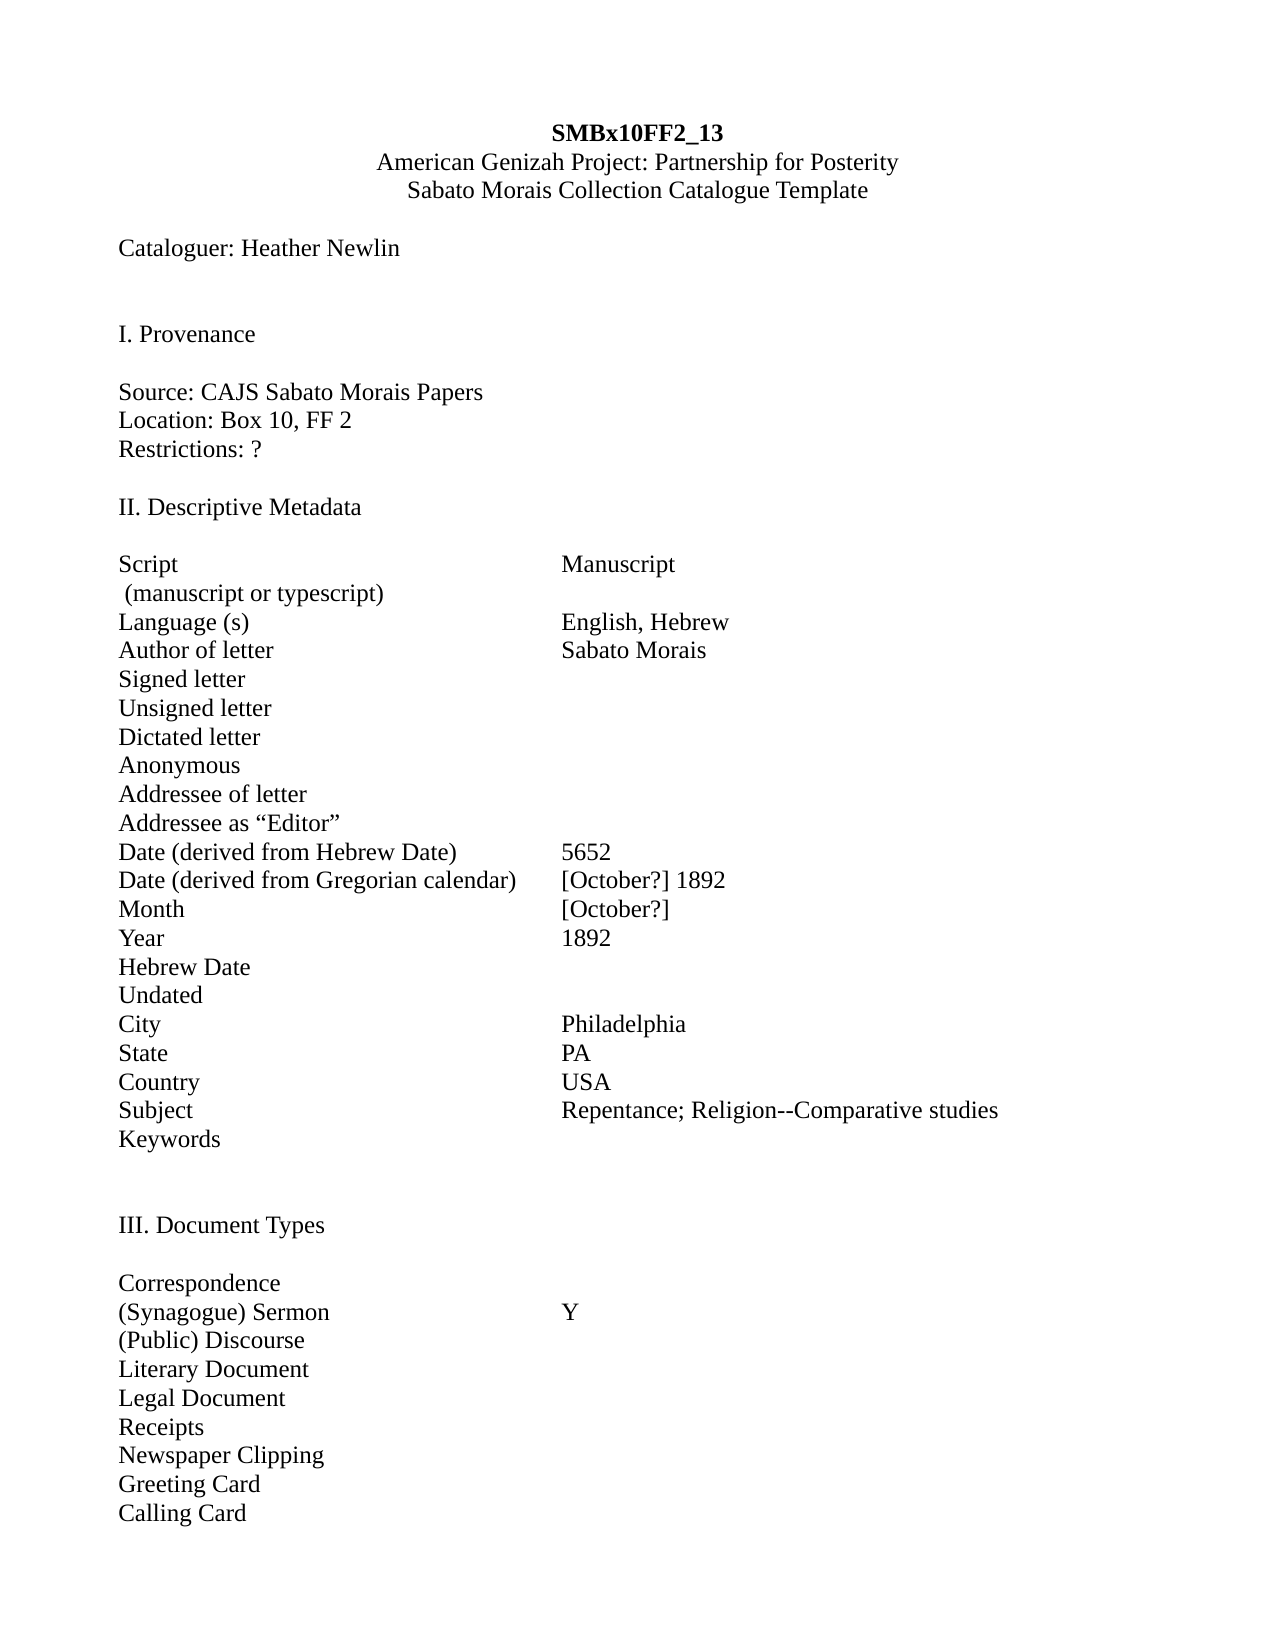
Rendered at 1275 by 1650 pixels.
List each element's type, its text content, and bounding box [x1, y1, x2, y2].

text Restrictions: ? [118, 434, 1157, 463]
text Signed letter [118, 664, 1157, 693]
text Keywords [118, 1124, 1157, 1153]
text Source: CAJS Sabato Morais Papers [118, 377, 1157, 406]
text Greeting Card [118, 1469, 1157, 1498]
text City Philadelphia [118, 1009, 1157, 1038]
text Addressee as “Editor” [118, 808, 1157, 837]
text Literary Document [118, 1354, 1157, 1383]
text Addressee of letter [118, 779, 1157, 808]
text III. Document Types [118, 1211, 1157, 1239]
text Unsigned letter [118, 693, 1157, 722]
text Hebrew Date [118, 952, 1157, 981]
text Country USA [118, 1067, 1157, 1096]
text Sabato Morais Collection Catalogue Template [118, 176, 1157, 204]
text (manuscript or typescript) [118, 578, 1157, 607]
text Author of letter Sabato Morais [118, 636, 1157, 664]
text Newspaper Clipping [118, 1441, 1157, 1469]
text Date (derived from Gregorian calendar) [October?] 1892 [118, 866, 1157, 894]
text (Synagogue) Sermon Y [118, 1297, 1157, 1326]
text Month [October?] [118, 894, 1157, 923]
text Cataloguer: Heather Newlin [118, 233, 1157, 262]
text Subject Repentance; Religion--Comparative studies [118, 1096, 1157, 1124]
text SMBx10FF2_13 [118, 118, 1157, 147]
text Date (derived from Hebrew Date) 5652 [118, 837, 1157, 866]
text II. Descriptive Metadata [118, 492, 1157, 521]
text Legal Document [118, 1383, 1157, 1412]
text Dictated letter [118, 722, 1157, 751]
text American Genizah Project: Partnership for Posterity [118, 147, 1157, 176]
text I. Provenance [118, 319, 1157, 348]
text (Public) Discourse [118, 1326, 1157, 1354]
text Script Manuscript [118, 549, 1157, 578]
text Undated [118, 981, 1157, 1009]
text Anonymous [118, 751, 1157, 779]
text Correspondence [118, 1268, 1157, 1297]
text Calling Card [118, 1498, 1157, 1527]
text Receipts [118, 1412, 1157, 1441]
text Location: Box 10, FF 2 [118, 406, 1157, 434]
text Year 1892 [118, 923, 1157, 952]
text State PA [118, 1038, 1157, 1067]
text Language (s) English, Hebrew [118, 607, 1157, 636]
